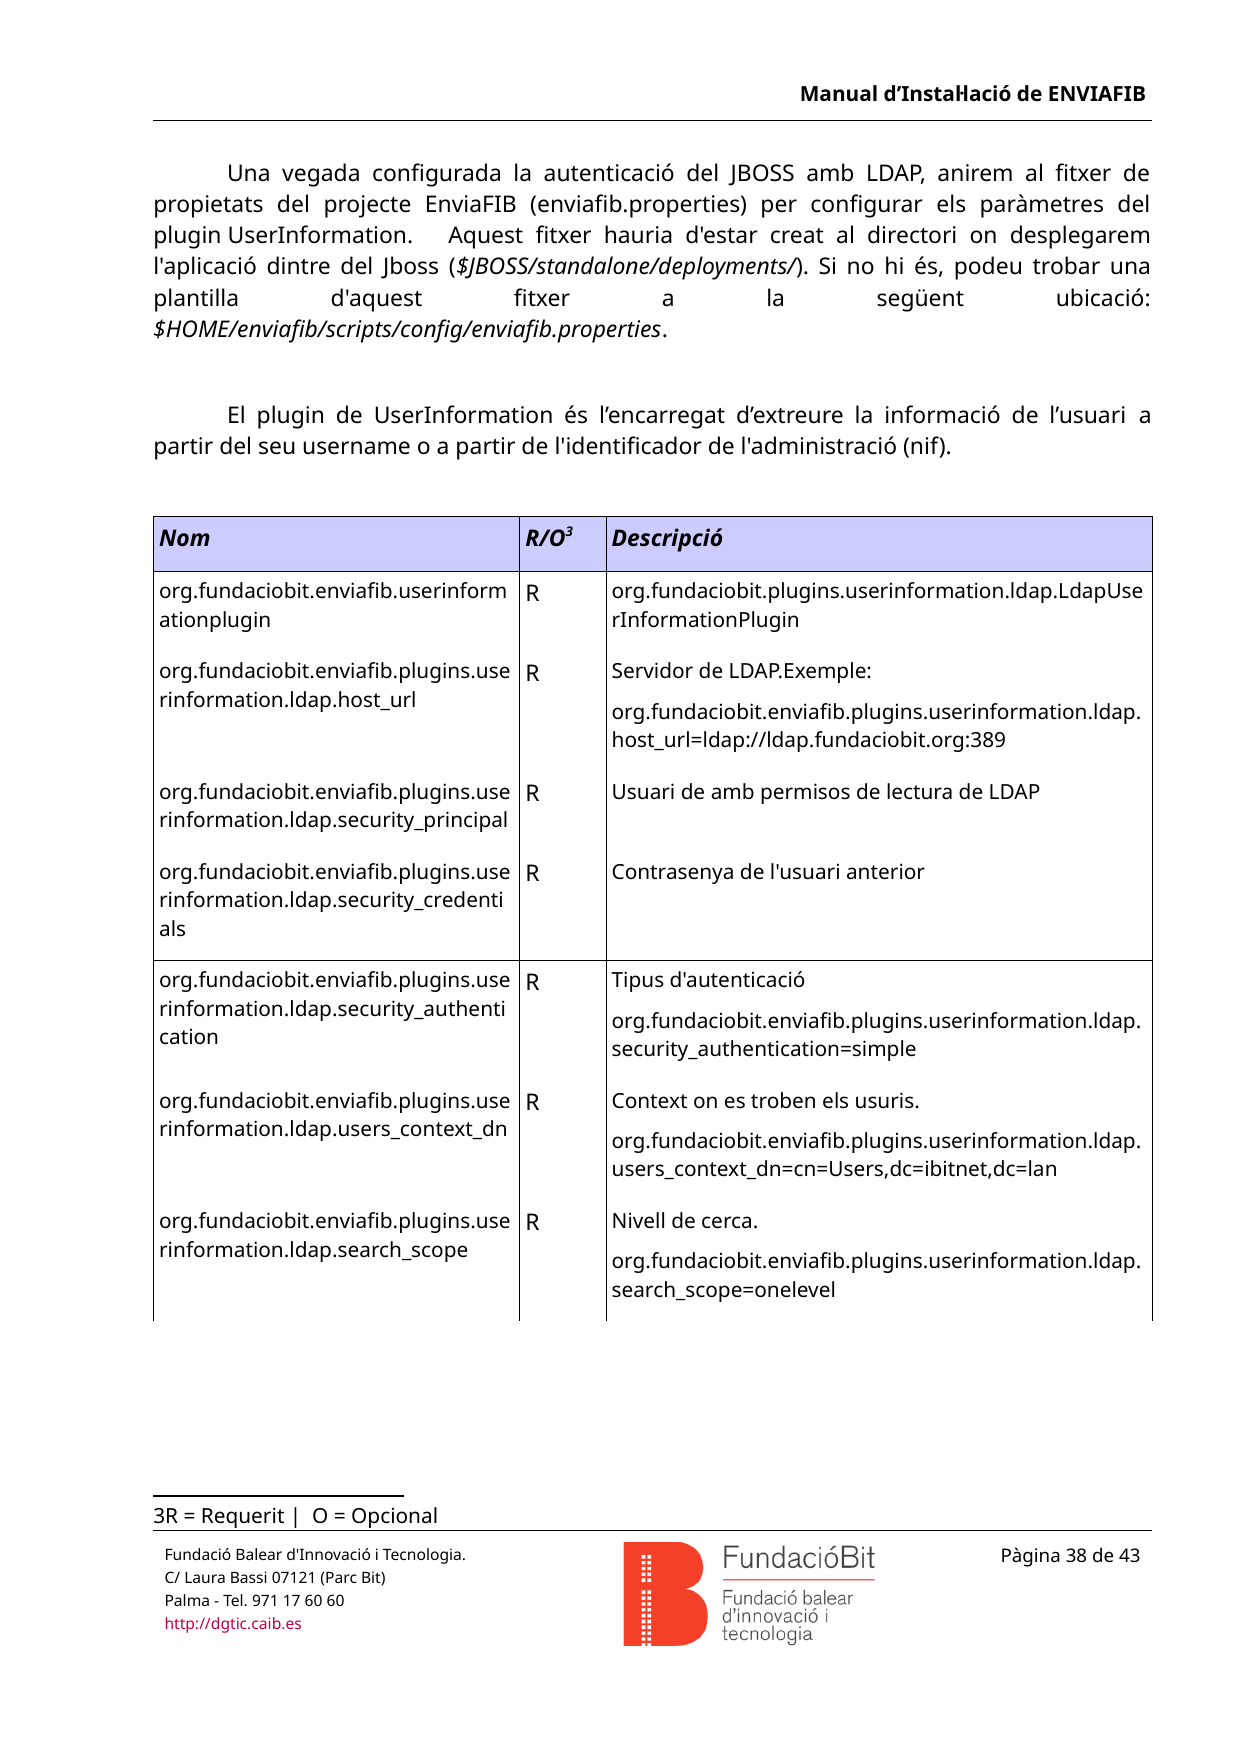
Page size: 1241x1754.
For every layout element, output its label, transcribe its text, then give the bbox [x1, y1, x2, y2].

table_cell R [520, 1080, 606, 1201]
table_header Descripció [607, 517, 1152, 571]
table_cell org.fundaciobit.enviafib.plugins.userinformation.ldap.users_context_dn [154, 1080, 519, 1201]
table_header R/O [520, 517, 606, 571]
text Una vegada configurada la autenticació del JBOSS amb LDAP, anirem al fitxer de propietats del projecte EnviaFIB (enviafib.properties) per configurar els paràmetres del plugin UserInformation. Aquest fitxer hauria d'estar creat al directori on desplegarem l'aplicació dintre del Jboss ($JBOSS/standalone/deployments/). Si no hi és, podeu trobar una plantilla d'aquest fitxer a la següent ubicació: $HOME/enviafib/scripts/config/enviafib.properties. [153, 156, 1152, 344]
table_cell Servidor de LDAP.Exemple: org.fundaciobit.enviafib.plugins.userinformation.ldap.host_url=ldap://ldap.fundaciobit.org:389 [607, 651, 1152, 771]
table_cell org.fundaciobit.enviafib.plugins.userinformation.ldap.search_scope [154, 1201, 519, 1321]
table_cell org.fundaciobit.enviafib.plugins.userinformation.ldap.security_credentials [154, 851, 519, 960]
table_cell org.fundaciobit.enviafib.plugins.userinformation.ldap.security_principal [154, 771, 519, 851]
table_cell Contrasenya de l'usuari anterior [607, 851, 1152, 960]
text El plugin de UserInformation és l’encarregat d’extreure la informació de l’usuari a partir del seu username o a partir de l'identificador de l'administració (nif). [153, 399, 1152, 461]
table_cell R [520, 961, 606, 1080]
table_cell R [520, 1201, 606, 1321]
picture [623, 1542, 875, 1646]
table_header Nom [154, 517, 519, 571]
table_cell Nivell de cerca. org.fundaciobit.enviafib.plugins.userinformation.ldap.search_scope=onelevel [607, 1201, 1152, 1321]
table_cell org.fundaciobit.enviafib.plugins.userinformation.ldap.host_url [154, 651, 519, 771]
table_cell org.fundaciobit.enviafib.userinformationplugin [154, 572, 519, 651]
table_cell Context on es troben els usuris. org.fundaciobit.enviafib.plugins.userinformation.ldap.users_context_dn=cn=Users,dc=ibitnet,dc=lan [607, 1080, 1152, 1201]
table_cell R [520, 771, 606, 851]
table_cell R [520, 651, 606, 771]
table_cell Tipus d'autenticació org.fundaciobit.enviafib.plugins.userinformation.ldap.security_authentication=simple [607, 961, 1152, 1080]
table_cell R [520, 851, 606, 960]
table_cell org.fundaciobit.plugins.userinformation.ldap.LdapUserInformationPlugin [607, 572, 1152, 651]
table_cell Usuari de amb permisos de lectura de LDAP [607, 771, 1152, 851]
table_cell org.fundaciobit.enviafib.plugins.userinformation.ldap.security_authentication [154, 961, 519, 1080]
table_cell R [520, 572, 606, 651]
